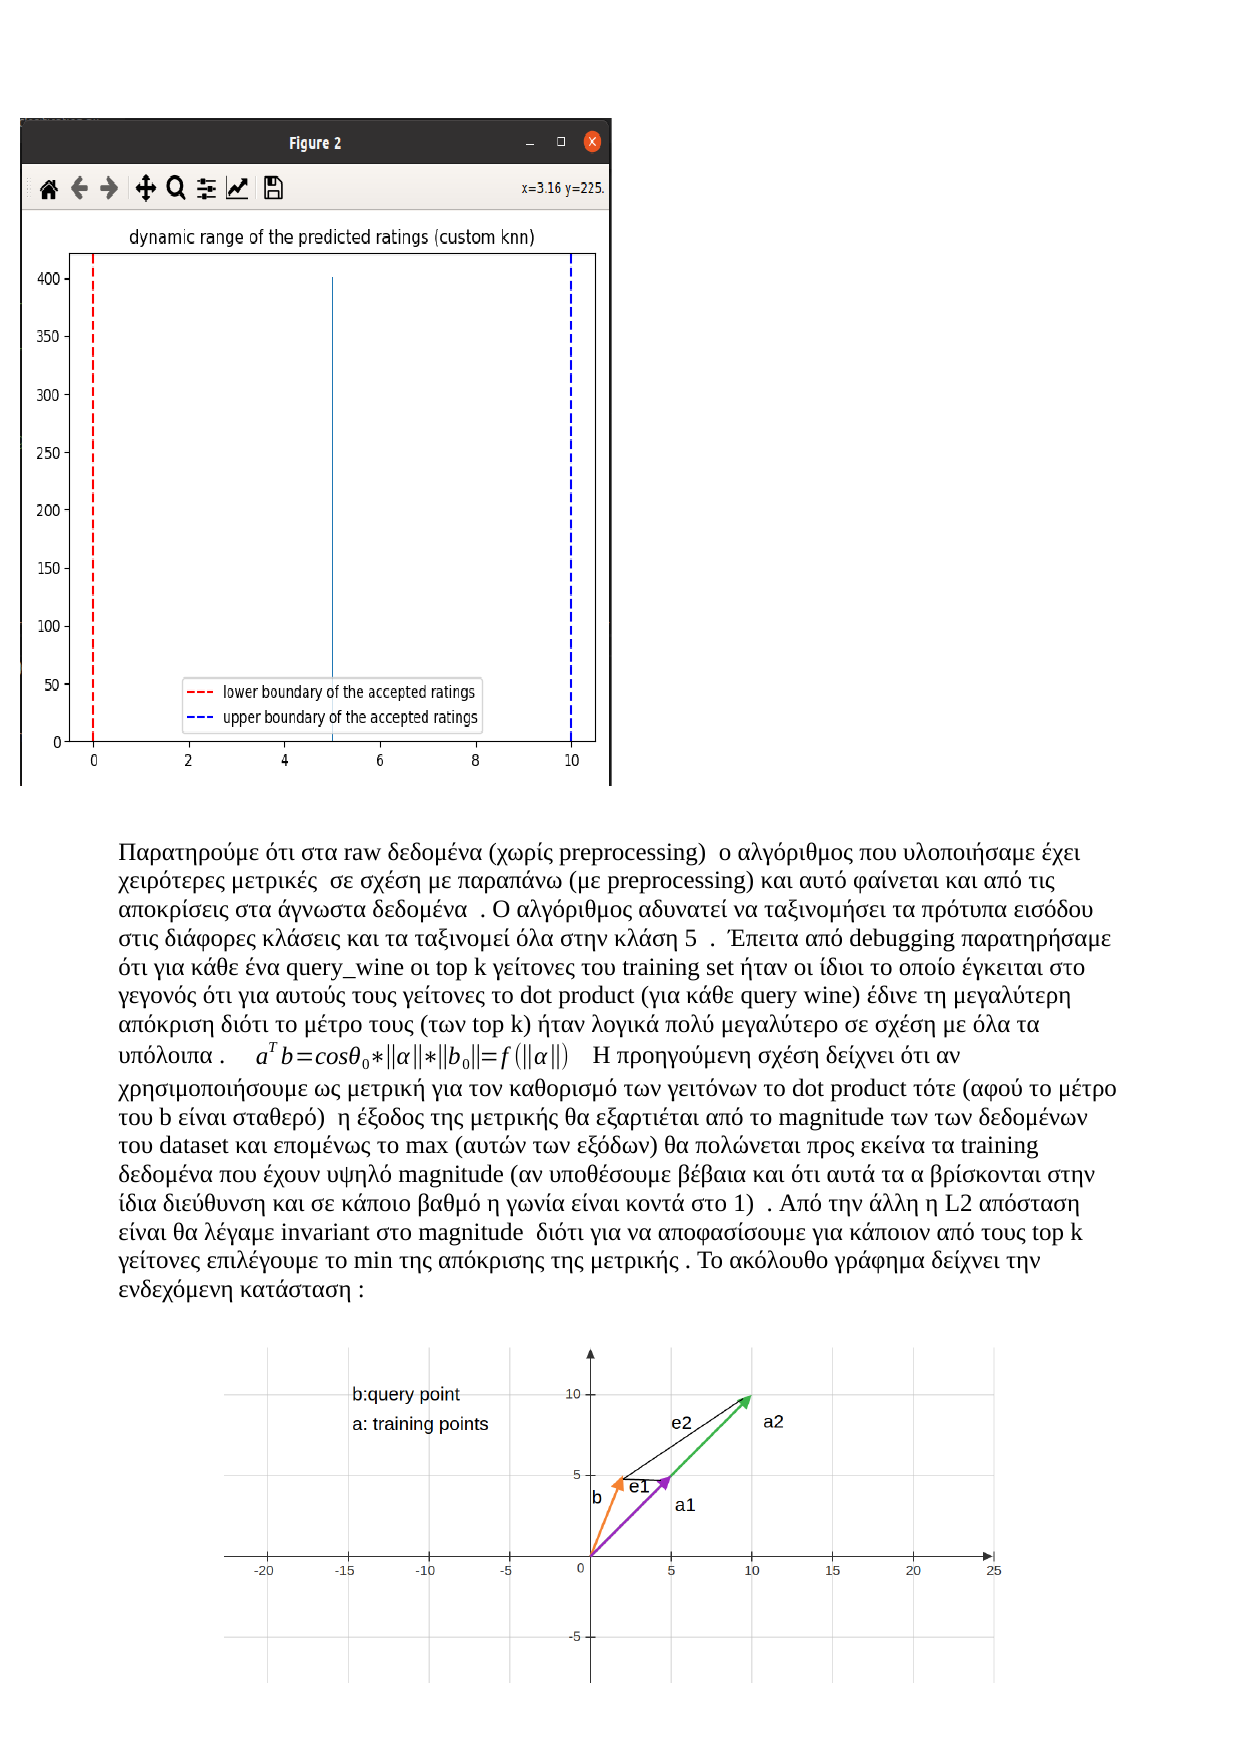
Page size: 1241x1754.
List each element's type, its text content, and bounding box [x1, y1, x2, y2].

picture [209, 1331, 1031, 1719]
text Παρατηρούμε ότι στα raw δεδομένα (χωρίς preprocessing) ο αλγόριθμος που υλοποιήσαμε έχει χειρότερες μετρικές σε σχέση με παραπάνω (με preprocessing) και αυτό φαίνεται και από τις αποκρίσεις στα άγνωστα δεδομένα . Ο αλγόριθμος αδυνατεί να ταξινομήσει τα πρότυπα εισόδου στις διάφορες κλάσεις και τα ταξινομεί όλα στην κλάση 5 . Έπειτα από debugging παρατηρήσαμε ότι για κάθε ένα query_wine οι top k γείτονες του training set ήταν οι ίδιοι το οποίο έγκειται στο γεγονός ότι για αυτούς τους γείτονες το dot product (για κάθε query wine) έδινε τη μεγαλύτερη απόκριση διότι το μέτρο τους (των top k) ήταν λογικά πολύ μεγαλύτερο σε σχέση με όλα τα υπόλοιπα . Η προηγούμενη σχέση δείχνει ότι αν χρησιμοποιήσουμε ως μετρική για τον καθορισμό των γειτόνων το dot product τότε (αφού το μέτρο του b είναι σταθερό) η έξοδος της μετρικής θα εξαρτιέται από το magnitude των των δεδομένων του dataset και επομένως το max (αυτών των εξόδων) θα πολώνεται προς εκείνα τα training δεδομένα που έχουν υψηλό magnitude (αν υποθέσουμε βέβαια και ότι αυτά τα α βρίσκονται στην ίδια διεύθυνση και σε κάποιο βαθμό η γωνία είναι κοντά στο 1) . Από την άλλη η L2 απόσταση είναι θα λέγαμε invariant στο magnitude διότι για να αποφασίσουμε για κάποιον από τους top k γείτονες επιλέγουμε το min της απόκρισης της μετρικής . Το ακόλουθο γράφημα δείχνει την ενδεχόμενη κατάσταση : [118, 837, 1122, 1303]
picture [20, 118, 612, 786]
